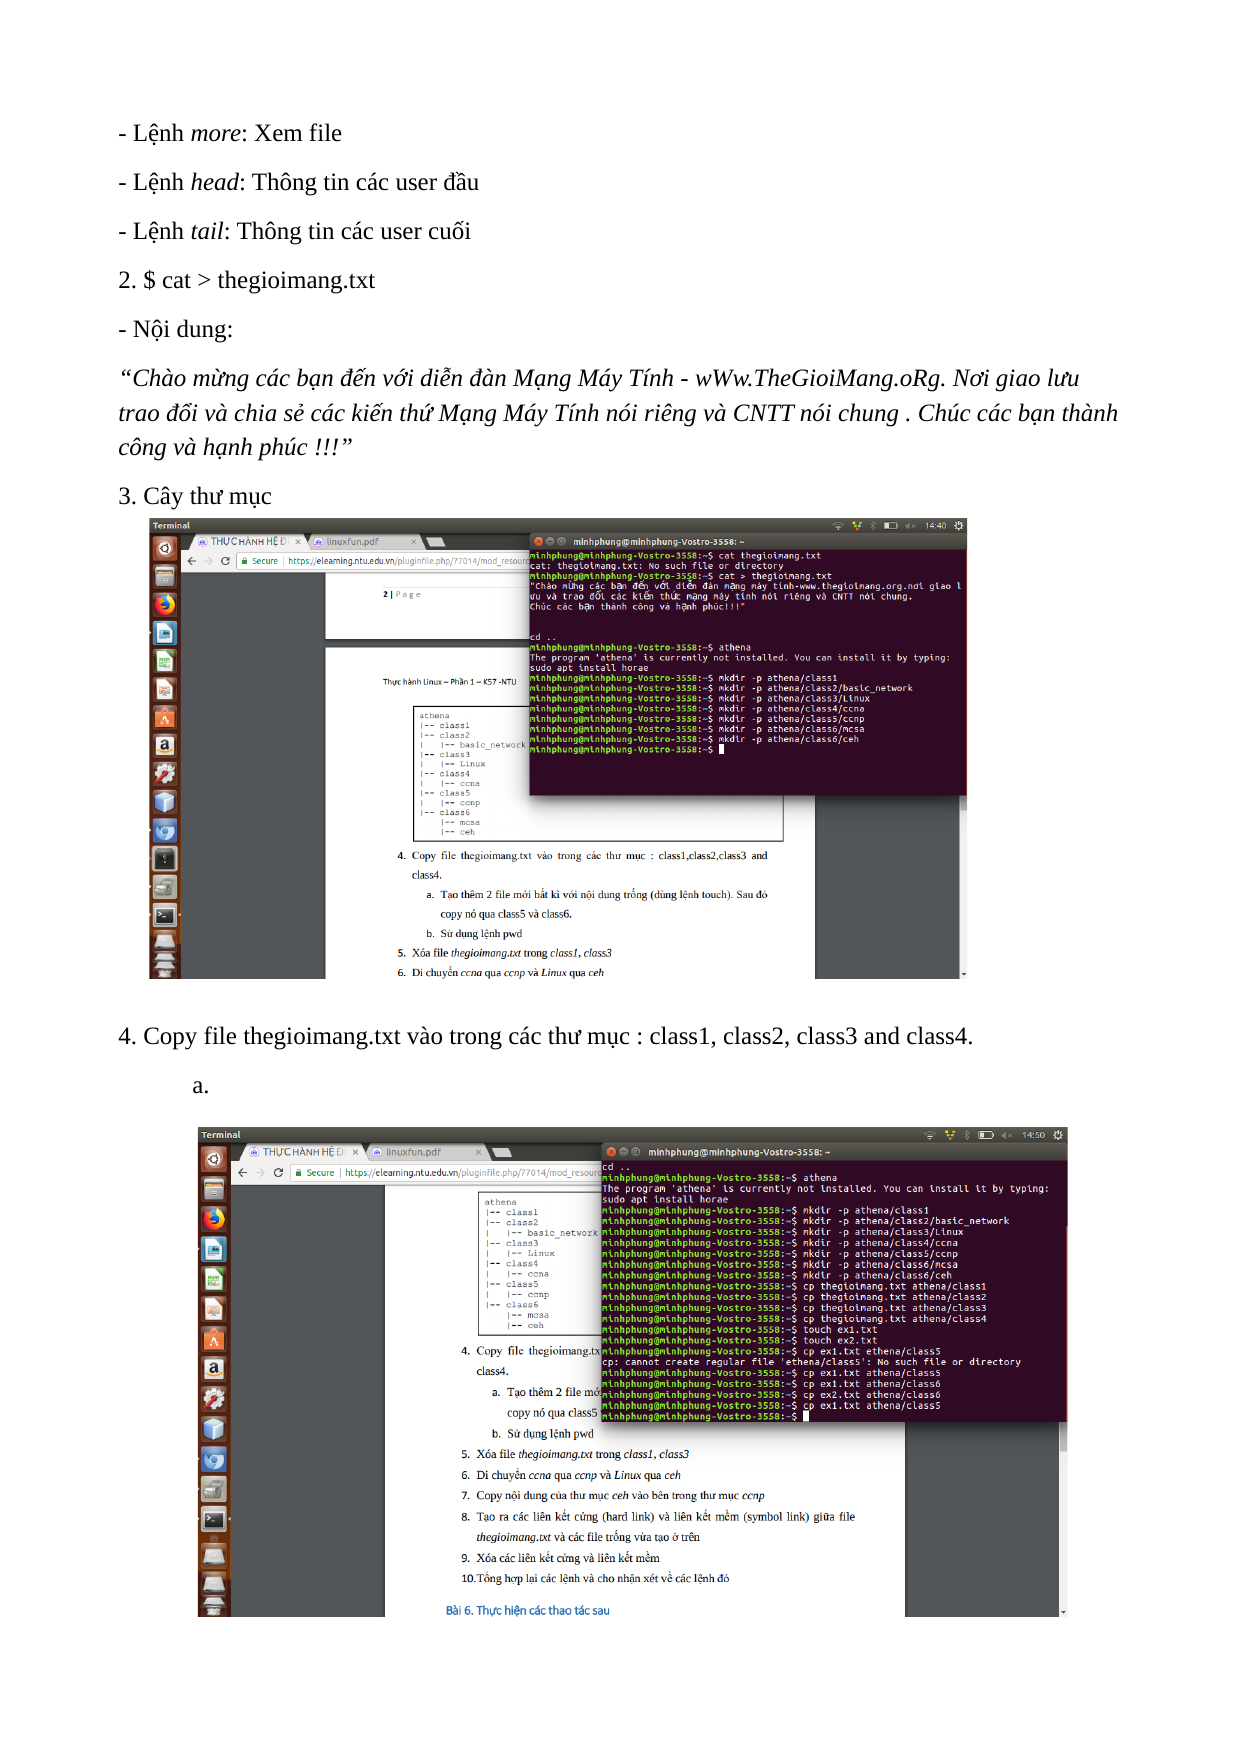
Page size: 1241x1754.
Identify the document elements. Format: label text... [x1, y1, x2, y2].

text - Lệnh more: Xem file [118, 118, 1122, 147]
text - Lệnh head: Thông tin các user đầu [118, 167, 1122, 196]
text a. [118, 1070, 1122, 1099]
text 3. Cây thư mục [118, 481, 1122, 510]
text - Lệnh tail: Thông tin các user cuối [118, 216, 1122, 245]
text “Chào mừng các bạn đến với diễn đàn Mạng Máy Tính - wWw.TheGioiMang.oRg. Nơi giao lưu trao đổi và chia sẻ các kiến thứ Mạng Máy Tính nói riêng và CNTT nói chung . Chúc các bạn thành công và hạnh phúc !!!” [118, 363, 1122, 461]
text - Nội dung: [118, 314, 1122, 343]
text 2. $ cat > thegioimang.txt [118, 265, 1122, 294]
text 4. Copy file thegioimang.txt vào trong các thư mục : class1, class2, class3 and class4. [118, 1021, 1122, 1050]
picture [197, 1127, 1068, 1617]
picture [149, 518, 968, 979]
